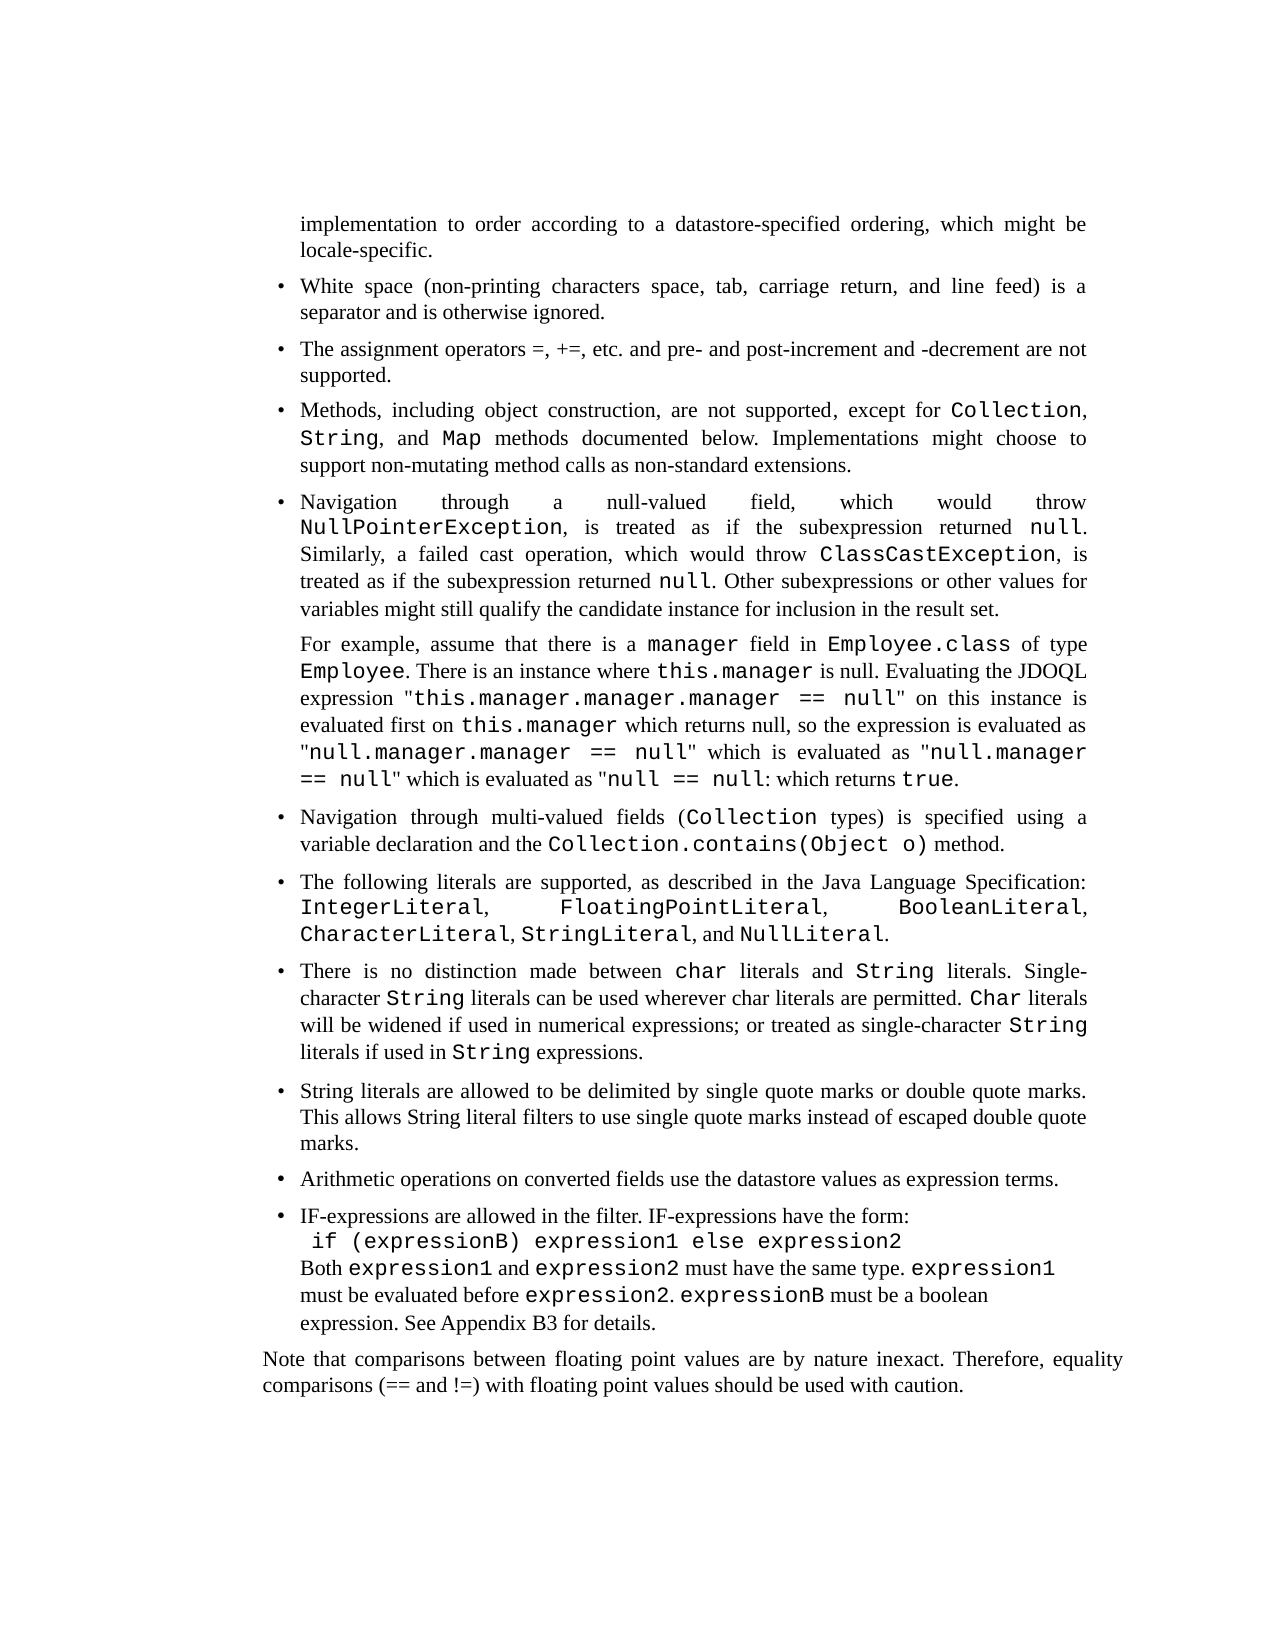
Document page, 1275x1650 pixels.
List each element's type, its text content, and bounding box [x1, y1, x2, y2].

list Arithmetic operations on converted fields use the datastore values as expression terms. [277, 1165, 1087, 1191]
text • A14.6.2-10 [Navigation through multi-valued fields (Collection types) is specified using a variable declaration and the Collection.contains(Object o) method.] [277, 804, 1087, 858]
text • A14.6.2-7 [The assignment operators =, +=, etc. and pre- and post-increment and -decrement are not supported.] [277, 335, 1087, 387]
list IF-expressions are allowed in the filter. IF-expressions have the form: if (expressionB) expression1 else expression2 Both expression1 and expression2 must have the same type. expression1 must be evaluated before expression2. expressionB must be a boolean expression. See Appendix B3 for details. [277, 1202, 1087, 1335]
text • A14.6.2-6 [White space (non-printing characters space, tab, carriage return, and line feed) is a separator and is otherwise ignored.] [277, 272, 1087, 324]
text • The following literals are supported, as described in the Java Language Specification: IntegerLiteral, FloatingPointLiteral, BooleanLiteral, CharacterLiteral, StringLiteral, and NullLiteral. [277, 868, 1087, 948]
text • String literals are allowed to be delimited by single quote marks or double quote marks. This allows String literal filters to use single quote marks instead of escaped double quote marks]. [277, 1077, 1087, 1155]
text • A14.6.2-42 [There is no distinction made between char literals and String literals. Single-character String literals can be used wherever char literals are permitted. Char literals will be widened if used in numerical expressions; or treated as single-character String literals if used in String expressions. [277, 958, 1087, 1066]
text • A14.6.2-5 [Equality and ordering comparisons of String fields and String parameters are valid. The comparison is done according to an ordering not specified by JDO.] This allows an implementation to order according to a datastore-specified ordering, which might be locale-specific. [277, 210, 1087, 262]
text • A14.6.2-9 [Navigation through a null-valued field, which would throw NullPointerException, is treated as if the subexpression returned null. Similarly, a failed cast operation, which would throw ClassCastException, is treated as if the subexpression returned null. Other subexpressions or other values for variables might still qualify the candidate instance for inclusion in the result set. [277, 488, 1087, 621]
text For example, assume that there is a manager field in Employee.class of type Employee. There is an instance where this.manager is null. Evaluating the JDOQL expression "this.manager.manager.manager == null" on this instance is evaluated first on this.manager which returns null, so the expression is evaluated as "null.manager.manager == null" which is evaluated as "null.manager == null" which is evaluated as "null == null: which returns true. [277, 631, 1087, 793]
text • A14.6.2-8 [Methods, including object construction, are not supported], except for Collection, String, and Map methods documented below. Implementations might choose to support non-mutating method calls as non-standard extensions. [277, 397, 1087, 477]
text Note that comparisons between floating point values are by nature inexact. Therefore, equality comparisons (== and !=) with floating point values should be used with caution. [262, 1345, 1125, 1397]
